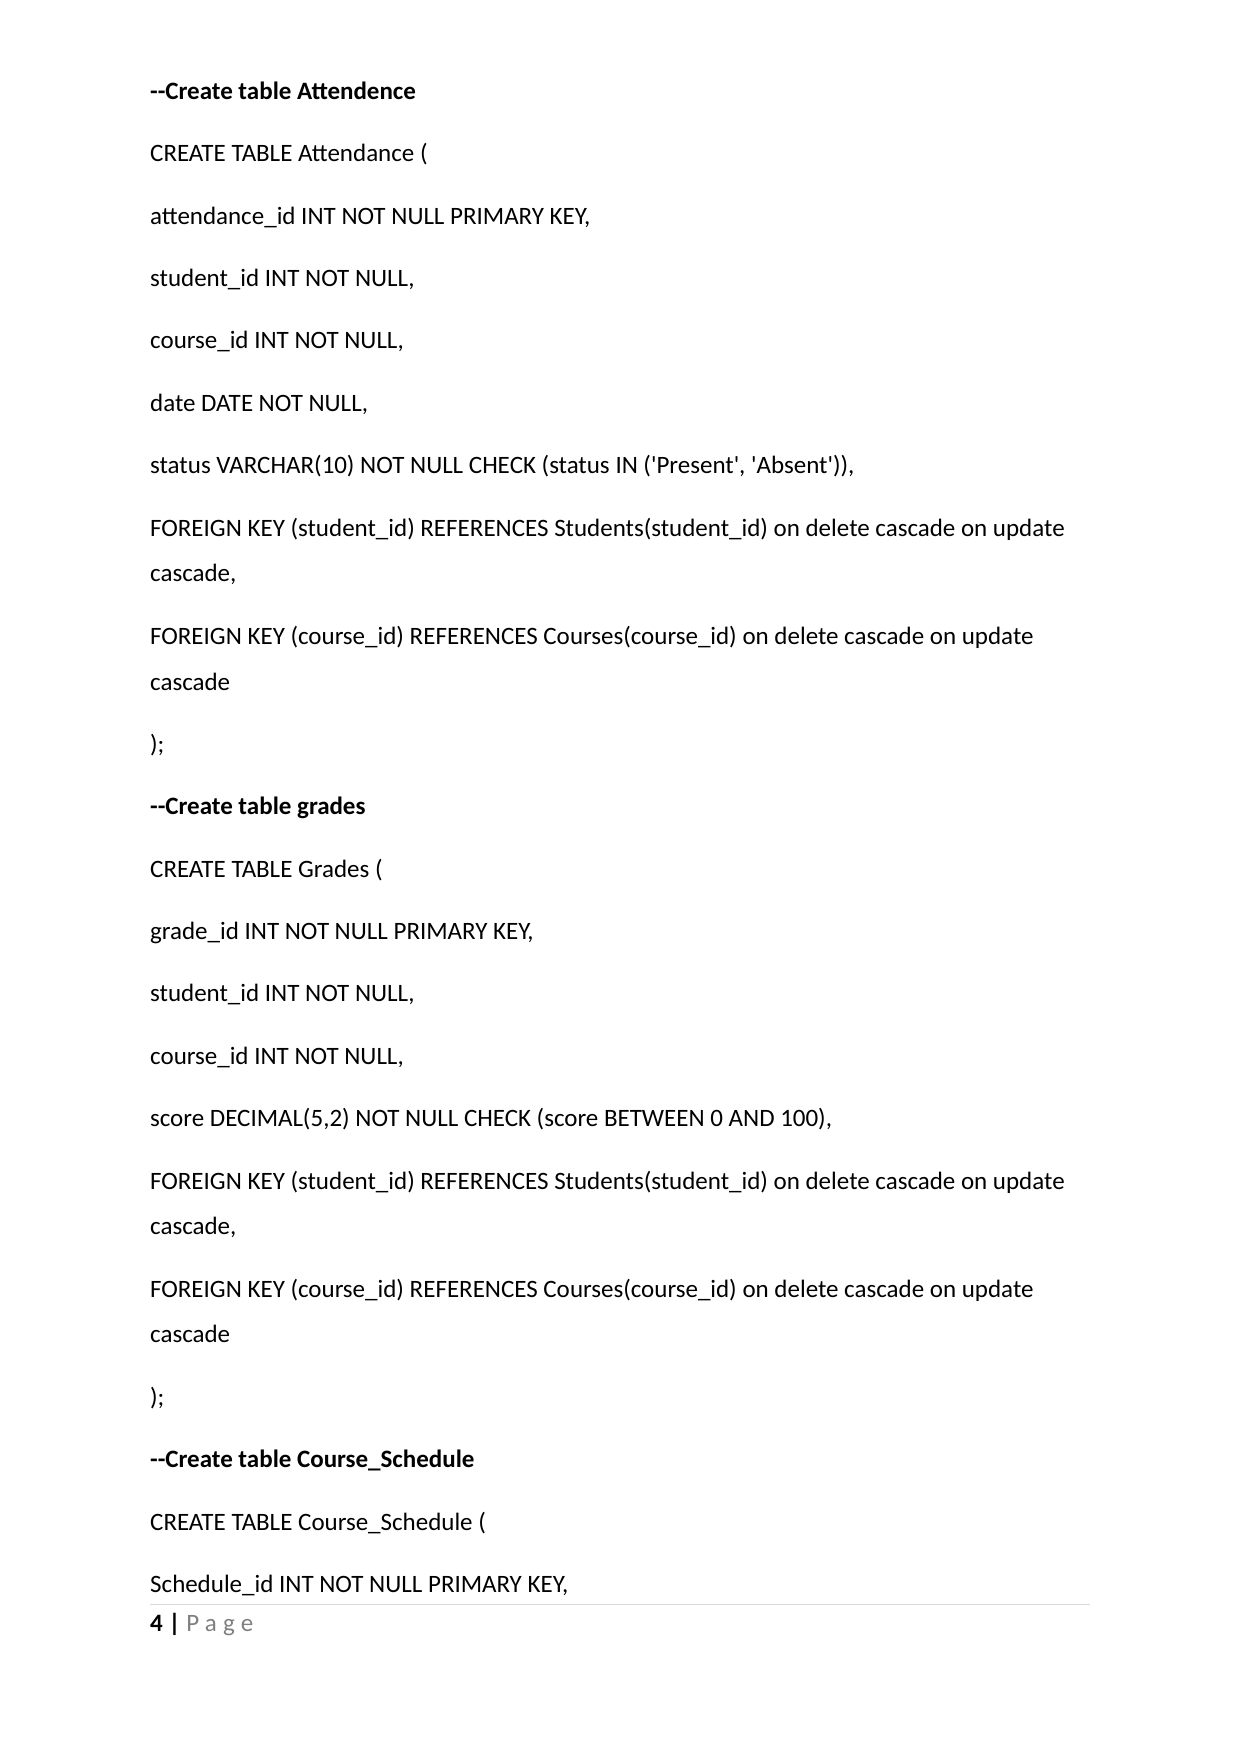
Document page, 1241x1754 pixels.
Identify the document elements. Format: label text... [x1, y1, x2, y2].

text FOREIGN KEY (student_id) REFERENCES Students(student_id) on delete cascade on update cascade, [150, 1165, 1090, 1241]
text CREATE TABLE Grades ( [150, 853, 1090, 883]
text --Create table grades [150, 790, 1090, 821]
text Schedule_id INT NOT NULL PRIMARY KEY, [150, 1568, 1090, 1599]
text CREATE TABLE Course_Schedule ( [150, 1506, 1090, 1536]
text --Create table Course_Schedule [150, 1443, 1090, 1474]
text course_id INT NOT NULL, [150, 1040, 1090, 1071]
text ); [150, 728, 1090, 758]
text CREATE TABLE Attendance ( [150, 137, 1090, 168]
text FOREIGN KEY (course_id) REFERENCES Courses(course_id) on delete cascade on update cascade [150, 620, 1090, 696]
text attendance_id INT NOT NULL PRIMARY KEY, [150, 200, 1090, 230]
text student_id INT NOT NULL, [150, 262, 1090, 293]
text score DECIMAL(5,2) NOT NULL CHECK (score BETWEEN 0 AND 100), [150, 1102, 1090, 1133]
text FOREIGN KEY (student_id) REFERENCES Students(student_id) on delete cascade on update cascade, [150, 512, 1090, 588]
text grade_id INT NOT NULL PRIMARY KEY, [150, 915, 1090, 946]
text FOREIGN KEY (course_id) REFERENCES Courses(course_id) on delete cascade on update cascade [150, 1273, 1090, 1349]
text course_id INT NOT NULL, [150, 324, 1090, 355]
text status VARCHAR(10) NOT NULL CHECK (status IN ('Present', 'Absent')), [150, 449, 1090, 480]
text date DATE NOT NULL, [150, 387, 1090, 417]
text --Create table Attendence [150, 75, 1090, 106]
text student_id INT NOT NULL, [150, 978, 1090, 1008]
text ); [150, 1381, 1090, 1412]
